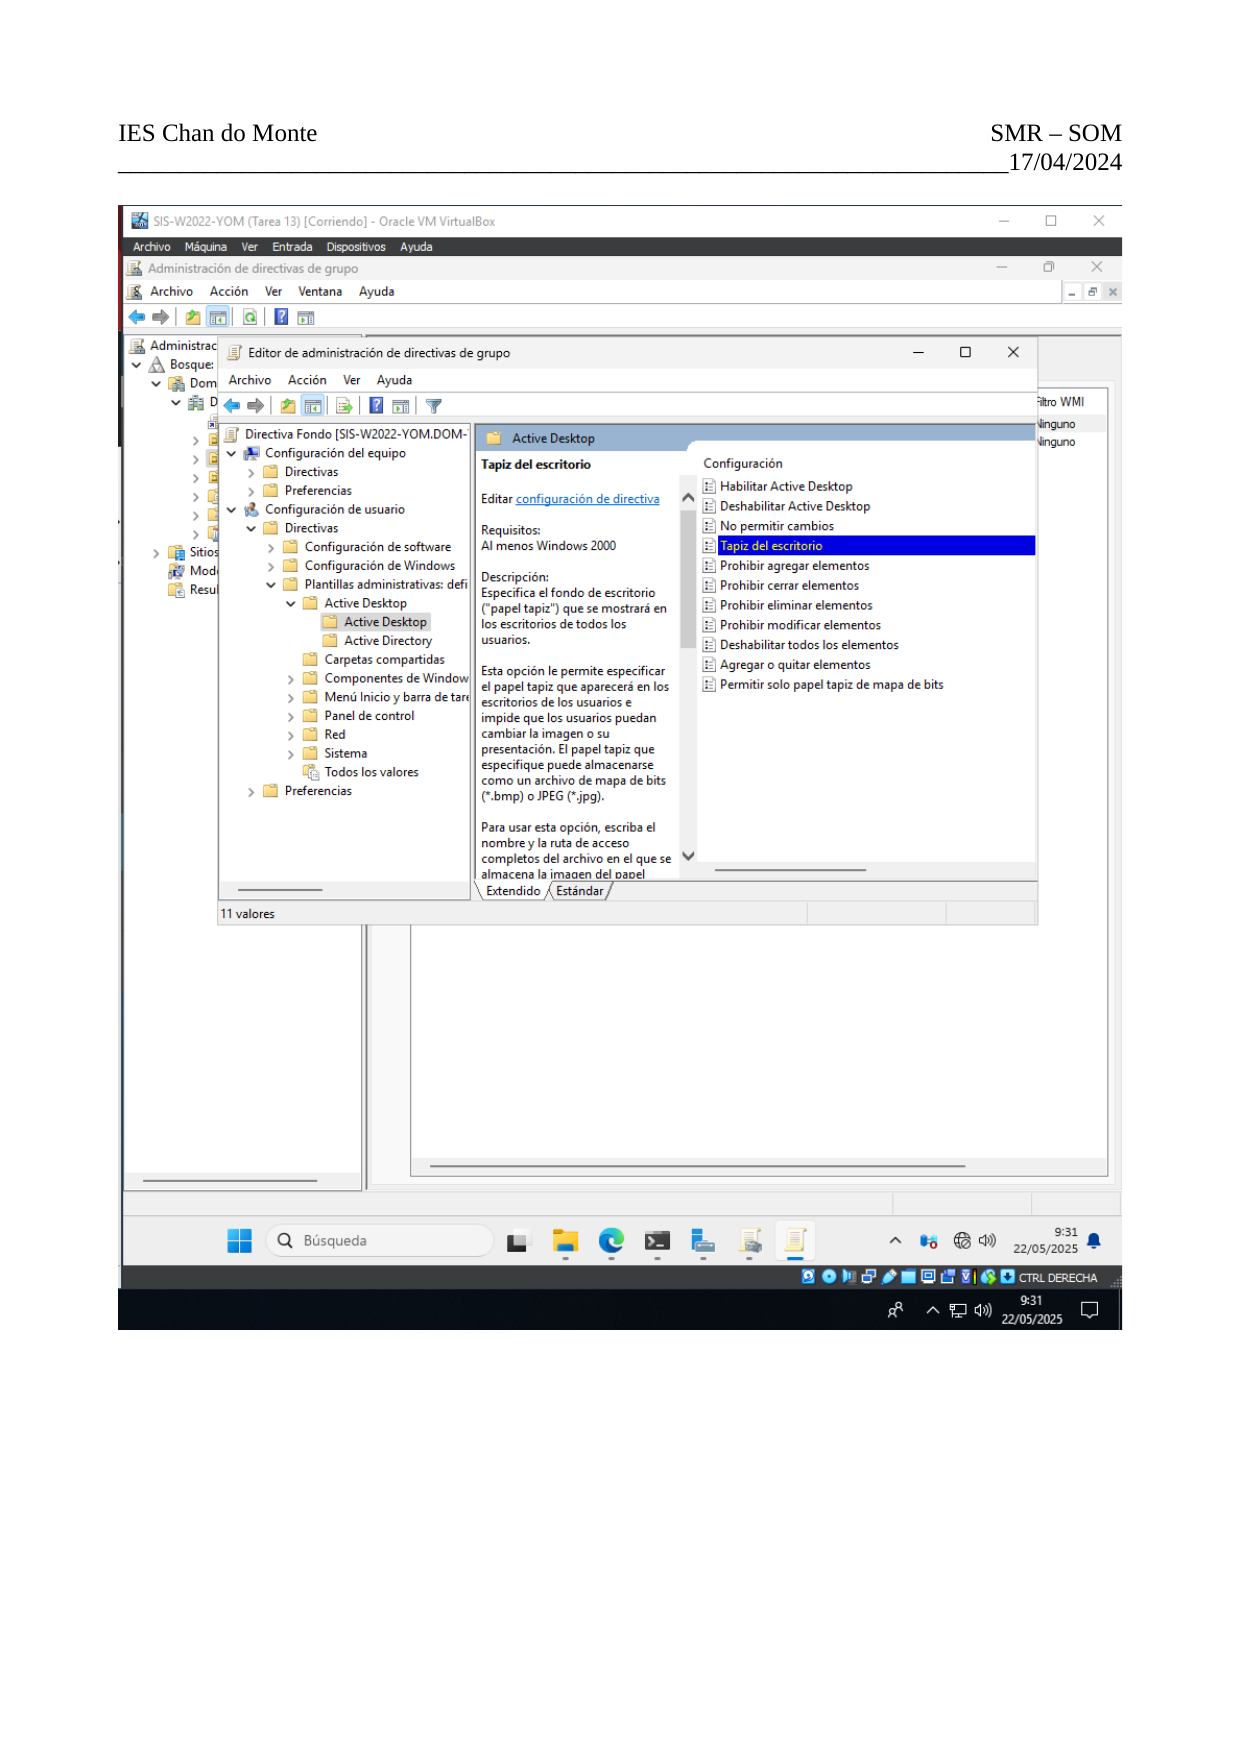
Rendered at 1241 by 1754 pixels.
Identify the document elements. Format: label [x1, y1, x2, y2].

picture [118, 205, 1123, 1330]
